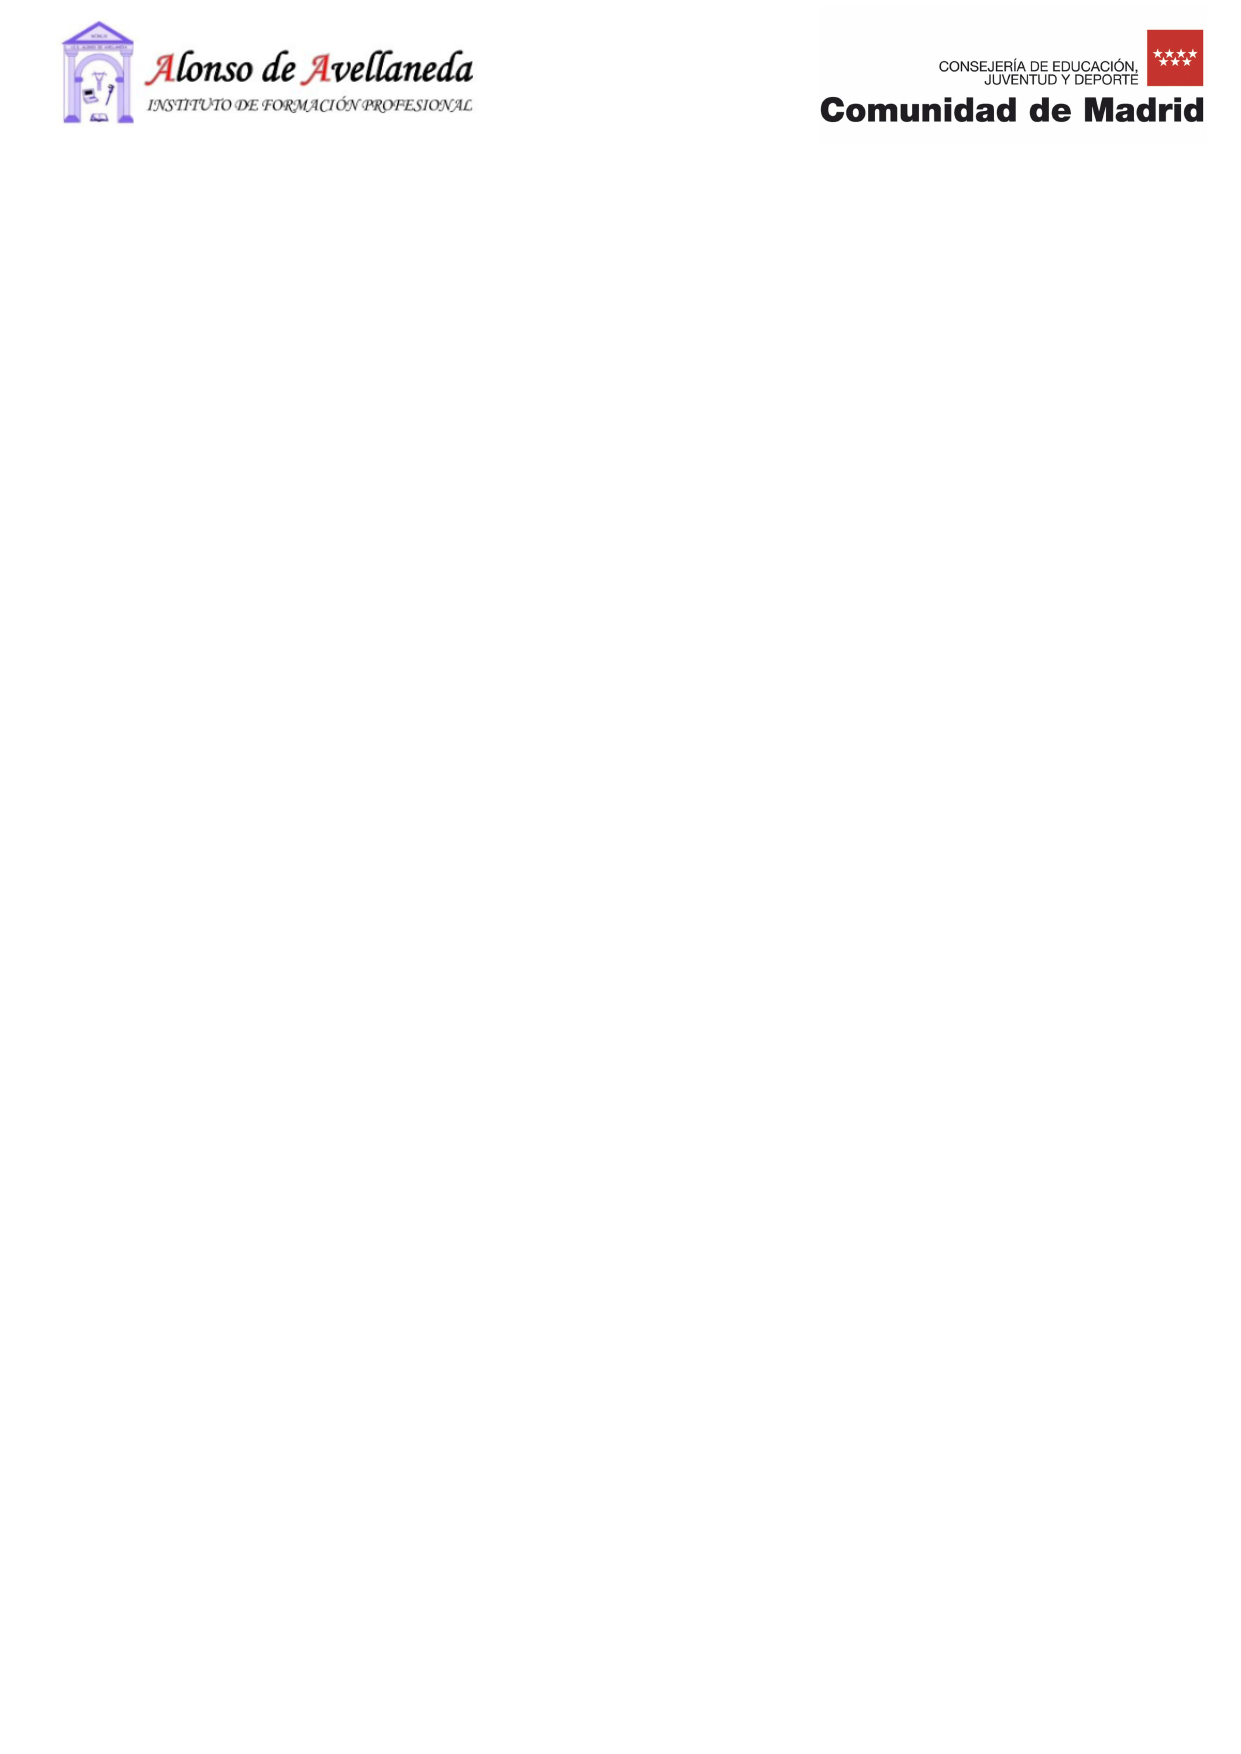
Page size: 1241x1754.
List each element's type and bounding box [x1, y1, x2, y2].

picture [48, 17, 488, 139]
picture [818, 6, 1207, 143]
